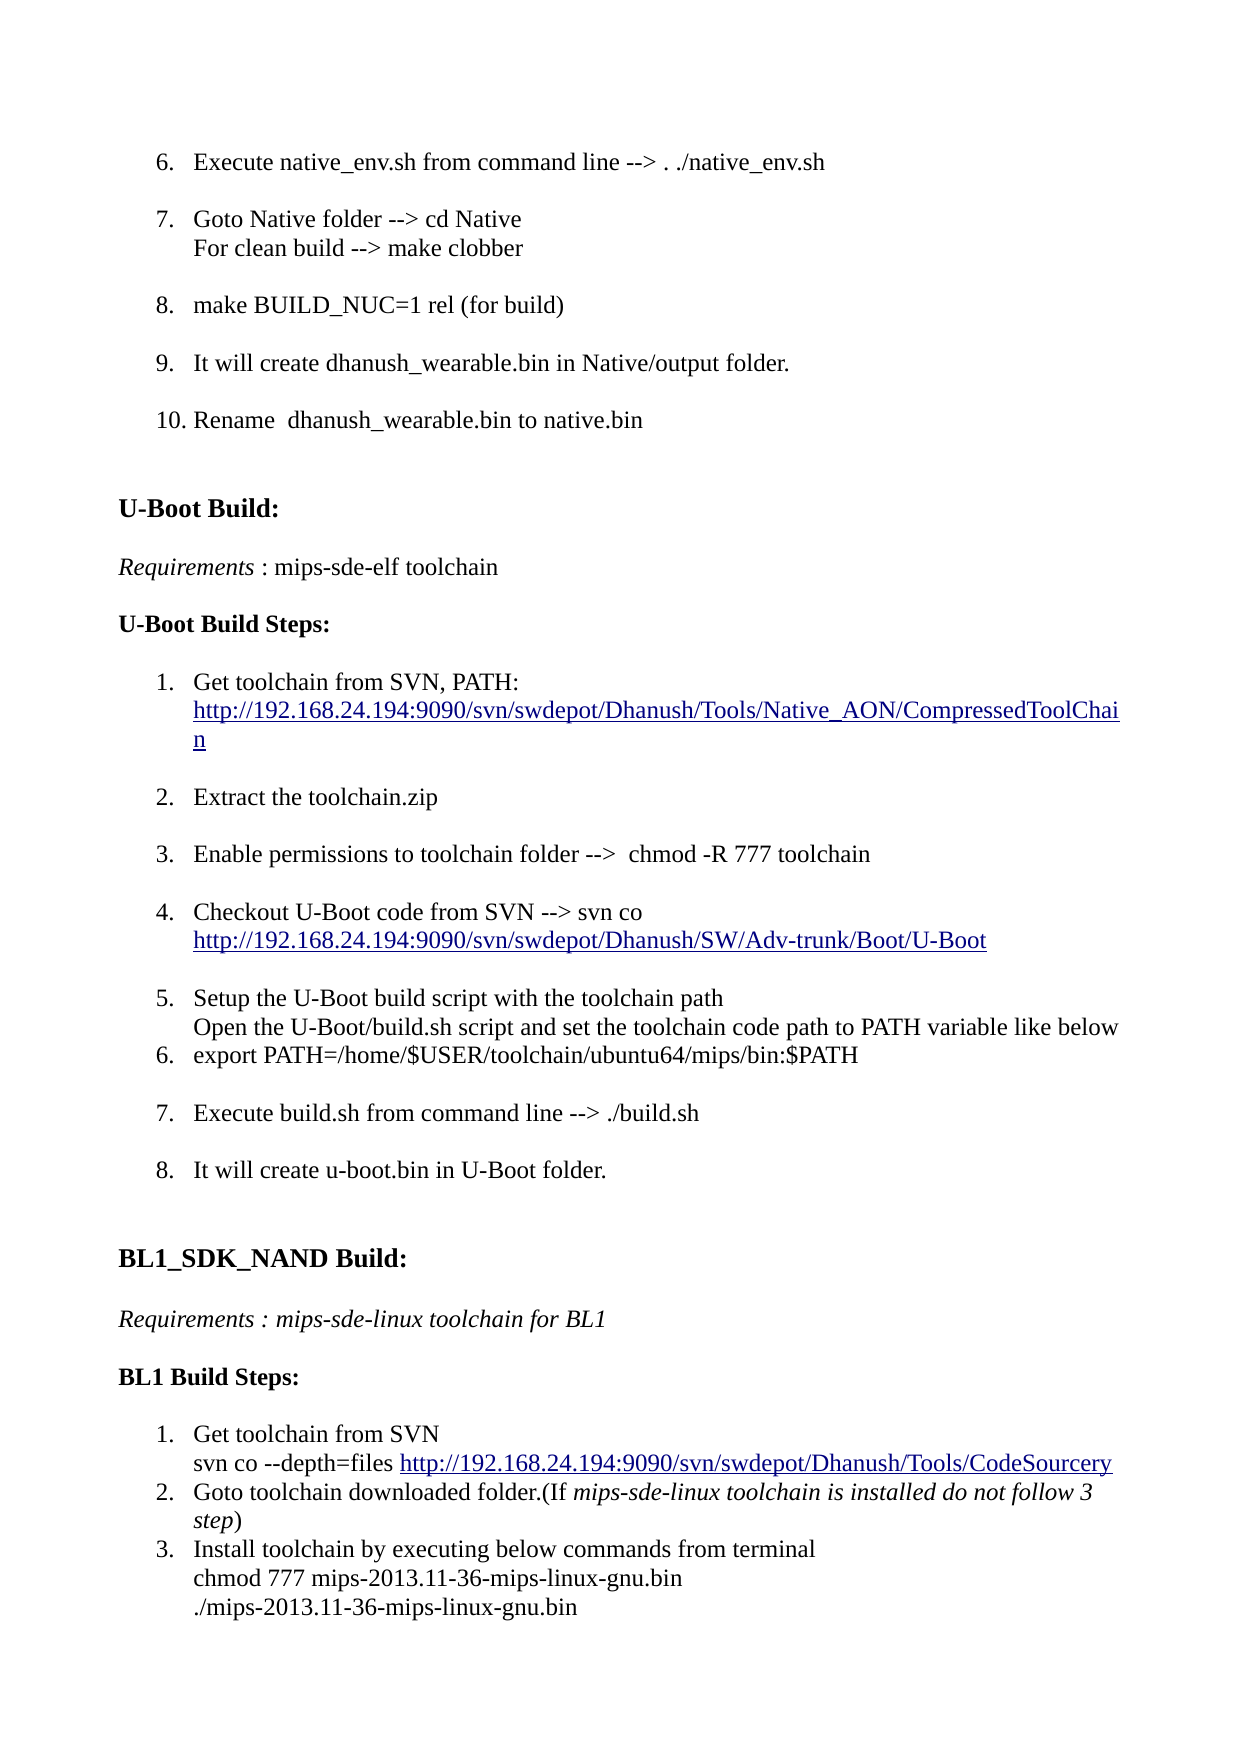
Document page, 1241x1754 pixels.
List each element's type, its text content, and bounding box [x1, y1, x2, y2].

list Install toolchain by executing below commands from terminal [156, 1534, 1122, 1563]
list Checkout U-Boot code from SVN --> svn co http://192.168.24.194:9090/svn/swdepot/Dhanush/SW/Adv-trunk/Boot/U-Boot [156, 897, 1122, 954]
list Execute build.sh from command line --> ./build.sh [156, 1098, 1122, 1127]
list For clean build --> make clobber [156, 233, 1122, 262]
list export PATH=/home/$USER/toolchain/ubuntu64/mips/bin:$PATH [156, 1041, 1122, 1069]
list It will create dhanush_wearable.bin in Native/output folder. [156, 348, 1122, 377]
list It will create u-boot.bin in U-Boot folder. [156, 1156, 1122, 1184]
list Get toolchain from SVN, PATH: http://192.168.24.194:9090/svn/swdepot/Dhanush/Tools/Native_AON/CompressedToolChain [156, 667, 1122, 753]
list chmod 777 mips-2013.11-36-mips-linux-gnu.bin [156, 1563, 1122, 1592]
list Goto Native folder --> cd Native [156, 204, 1122, 233]
list Goto toolchain downloaded folder.(If mips-sde-linux toolchain is installed do not follow 3 step) [156, 1477, 1122, 1534]
list make BUILD_NUC=1 rel (for build) [156, 291, 1122, 319]
list Enable permissions to toolchain folder --> chmod -R 777 toolchain [156, 839, 1122, 868]
list ./mips-2013.11-36-mips-linux-gnu.bin [156, 1592, 1122, 1620]
text BL1_SDK_NAND Build: [118, 1242, 1122, 1273]
list Open the U-Boot/build.sh script and set the toolchain code path to PATH variable like below [156, 1012, 1122, 1041]
list Setup the U-Boot build script with the toolchain path [156, 983, 1122, 1012]
list Extract the toolchain.zip [156, 782, 1122, 811]
text U-Boot Build: [118, 492, 1122, 523]
text U-Boot Build Steps: [118, 609, 1122, 638]
list Execute native_env.sh from command line --> . ./native_env.sh [156, 147, 1122, 176]
list Get toolchain from SVN [156, 1419, 1122, 1448]
text Requirements : mips-sde-linux toolchain for BL1 [118, 1304, 1122, 1333]
text Requirements : mips-sde-elf toolchain [118, 552, 1122, 581]
list Rename dhanush_wearable.bin to native.bin [156, 406, 1122, 434]
text BL1 Build Steps: [118, 1362, 1122, 1390]
list svn co --depth=files http://192.168.24.194:9090/svn/swdepot/Dhanush/Tools/CodeSourcery [156, 1448, 1122, 1477]
